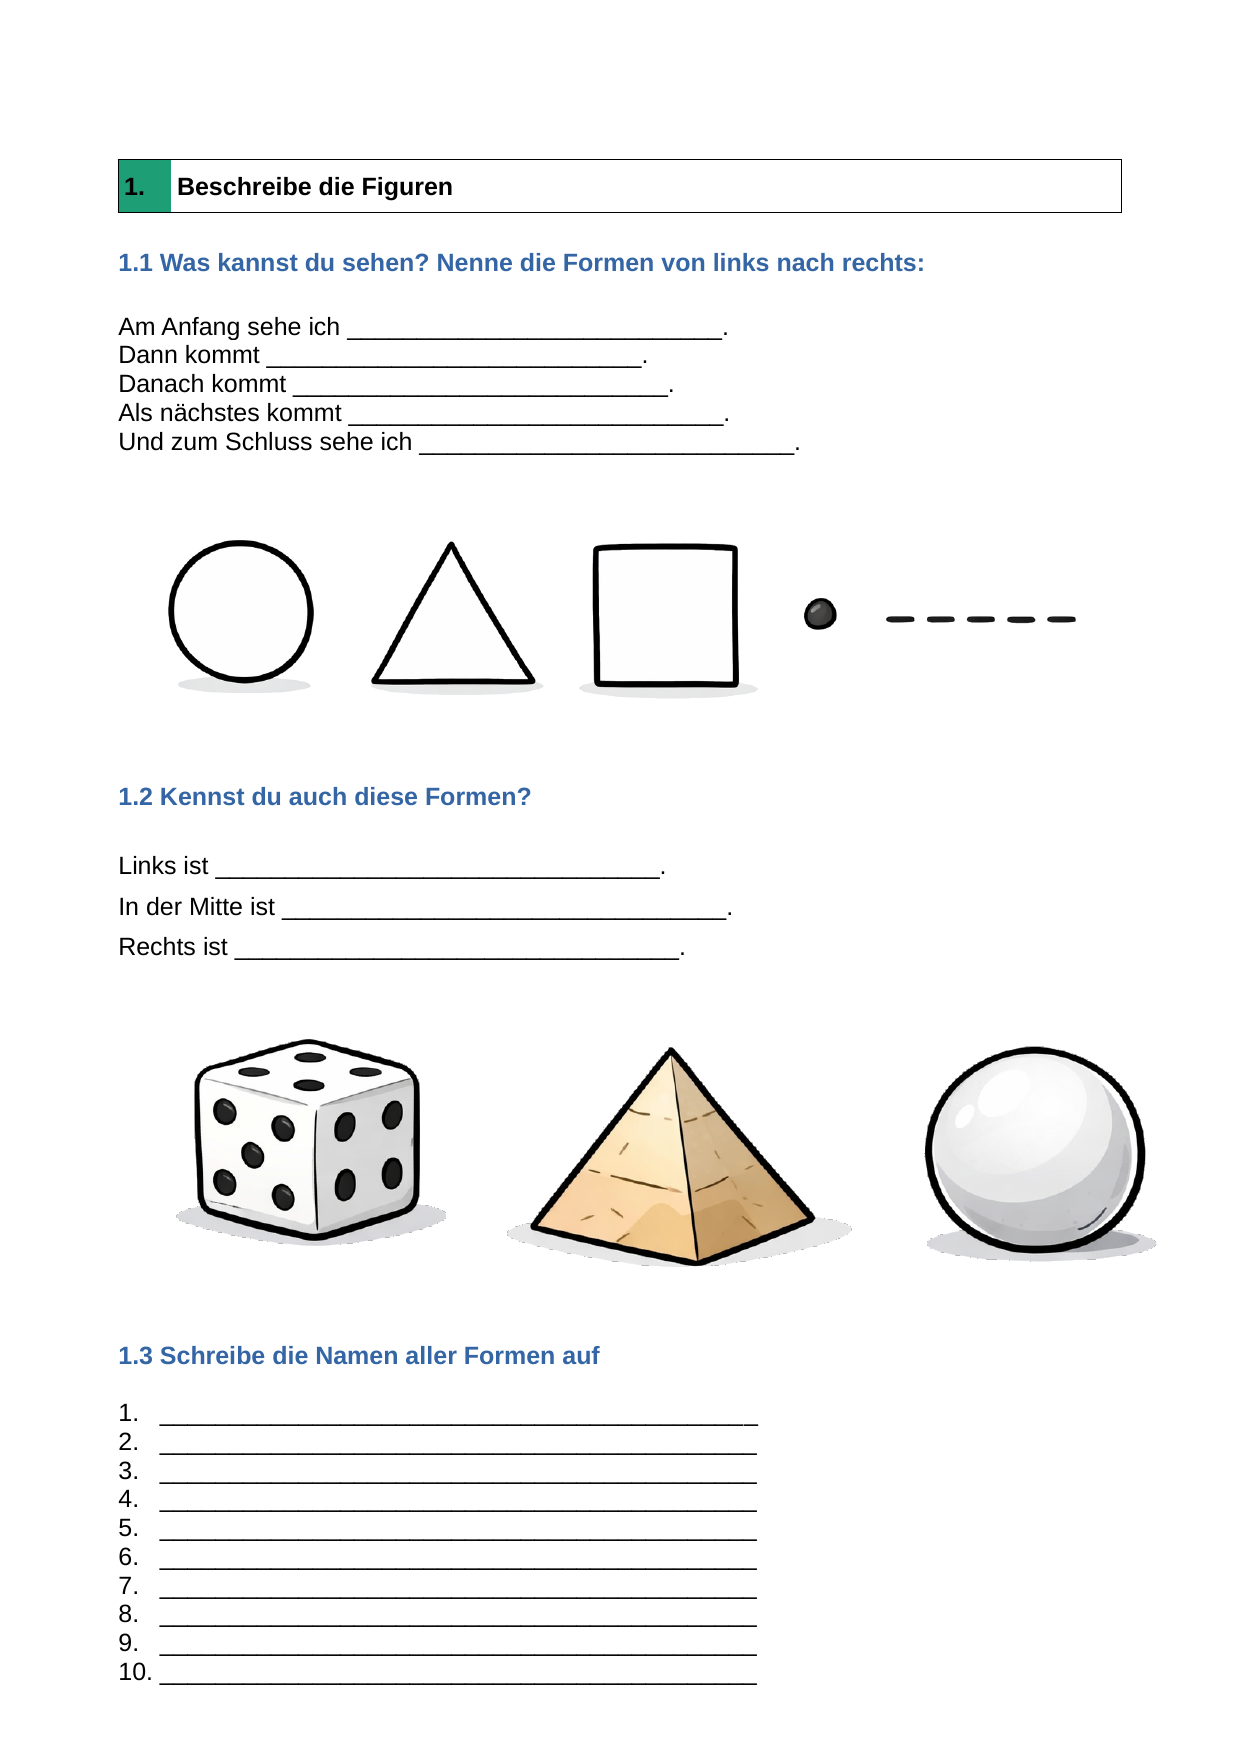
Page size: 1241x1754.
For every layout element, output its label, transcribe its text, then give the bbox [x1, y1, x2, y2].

text 1.3 Schreibe die Namen aller Formen auf 1. ___________________________________________ [118, 1341, 1122, 1427]
text 7. ___________________________________________ [118, 1571, 1122, 1599]
text 3. ___________________________________________ [118, 1456, 1122, 1484]
text 8. ___________________________________________ [118, 1599, 1122, 1628]
text In der Mitte ist ________________________________. [118, 892, 1122, 920]
table_header Beschreibe die Figuren [171, 160, 1121, 212]
text Und zum Schluss sehe ich ___________________________. [118, 426, 1122, 455]
picture [112, 481, 1117, 747]
text Als nächstes kommt ___________________________. [118, 398, 1122, 426]
text Danach kommt ___________________________. [118, 369, 1122, 398]
picture [140, 998, 1215, 1288]
text Dann kommt ___________________________. [118, 340, 1122, 369]
text Am Anfang sehe ich ___________________________. [118, 311, 1122, 340]
text 5. ___________________________________________ [118, 1513, 1122, 1542]
text Links ist ________________________________. [118, 851, 1122, 880]
text 10. ___________________________________________ [118, 1657, 1122, 1686]
text 9. ___________________________________________ [118, 1628, 1122, 1657]
text 1.1 Was kannst du sehen? Nenne die Formen von links nach rechts: [118, 248, 1122, 277]
text 1.2 Kennst du auch diese Formen? [118, 782, 1122, 810]
table_header 1. [119, 160, 171, 212]
text 6. ___________________________________________ [118, 1542, 1122, 1571]
text 2. ___________________________________________ [118, 1427, 1122, 1456]
text Rechts ist ________________________________. [118, 932, 1122, 961]
text 4. ___________________________________________ [118, 1484, 1122, 1513]
